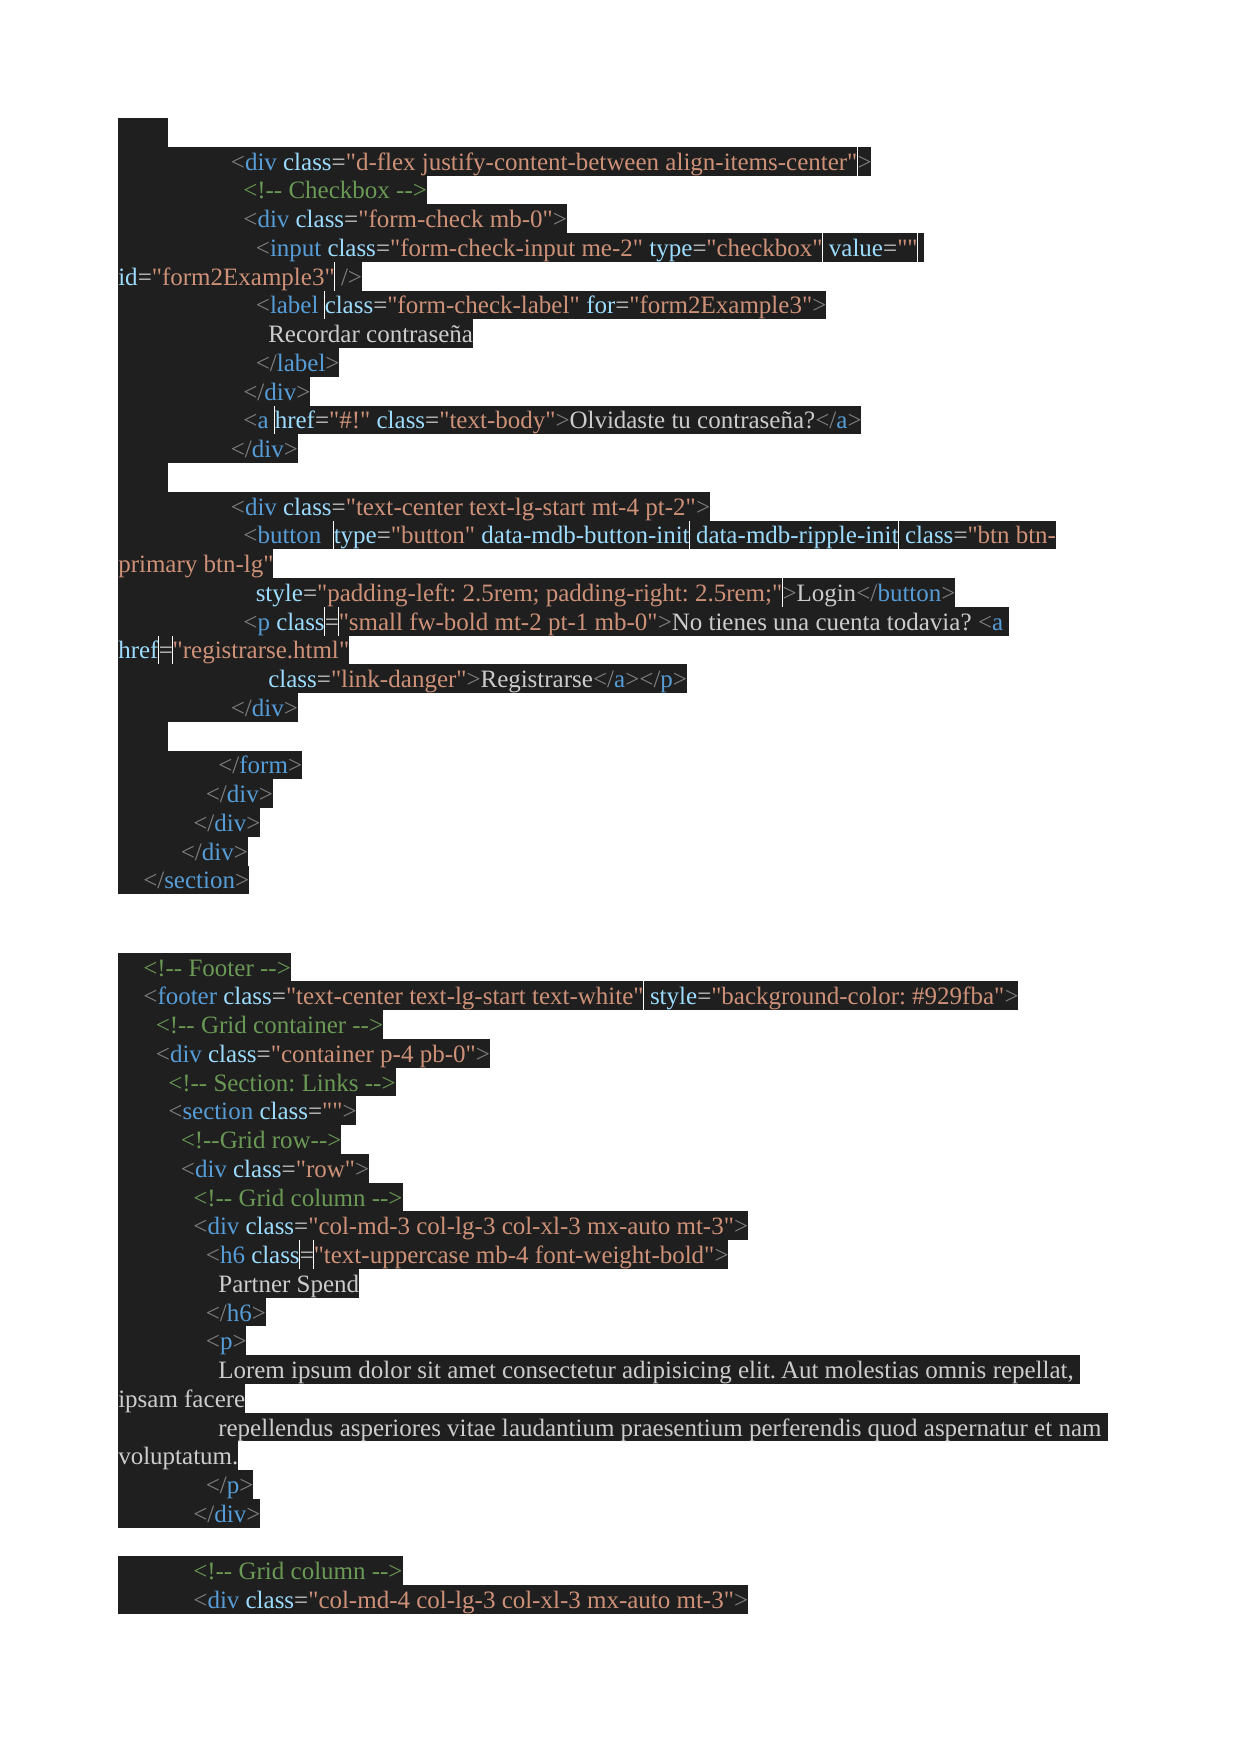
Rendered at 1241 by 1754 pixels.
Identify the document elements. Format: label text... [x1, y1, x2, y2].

text style="padding-left: 2.5rem; padding-right: 2.5rem;">Login</button> [118, 578, 1122, 607]
text <!-- Checkbox --> [118, 176, 1122, 204]
text <div class="text-center text-lg-start mt-4 pt-2"> [118, 492, 1122, 521]
text <p> [118, 1326, 1122, 1355]
text </div> [118, 377, 1122, 406]
text <!--Grid row--> [118, 1125, 1122, 1154]
text <section class=""> [118, 1096, 1122, 1125]
text <p class="small fw-bold mt-2 pt-1 mb-0">No tienes una cuenta todavia? <a href="registrarse.html" [118, 607, 1122, 664]
text </div> [118, 1499, 1122, 1528]
text <div class="form-check mb-0"> [118, 204, 1122, 233]
text <div class="container p-4 pb-0"> [118, 1039, 1122, 1068]
text <label class="form-check-label" for="form2Example3"> [118, 291, 1122, 319]
text <input class="form-check-input me-2" type="checkbox" value="" id="form2Example3" /> [118, 233, 1122, 291]
text <!-- Section: Links --> [118, 1068, 1122, 1096]
text Partner Spend [118, 1269, 1122, 1298]
text <!-- Grid column --> [118, 1556, 1122, 1585]
text </div> [118, 837, 1122, 866]
text <div class="col-md-3 col-lg-3 col-xl-3 mx-auto mt-3"> [118, 1211, 1122, 1240]
text <a href="#!" class="text-body">Olvidaste tu contraseña?</a> [118, 406, 1122, 434]
text <div class="col-md-4 col-lg-3 col-xl-3 mx-auto mt-3"> [118, 1585, 1122, 1614]
text <footer class="text-center text-lg-start text-white" style="background-color: #929fba"> [118, 981, 1122, 1010]
text repellendus asperiores vitae laudantium praesentium perferendis quod aspernatur et nam voluptatum. [118, 1413, 1122, 1470]
text </div> [118, 693, 1122, 722]
text <!-- Grid column --> [118, 1183, 1122, 1211]
text </div> [118, 779, 1122, 808]
text <div class="d-flex justify-content-between align-items-center"> [118, 147, 1122, 176]
text </h6> [118, 1298, 1122, 1326]
text </div> [118, 808, 1122, 837]
text Lorem ipsum dolor sit amet consectetur adipisicing elit. Aut molestias omnis repellat, ipsam facere [118, 1355, 1122, 1413]
text </p> [118, 1470, 1122, 1499]
text <!-- Grid container --> [118, 1010, 1122, 1039]
text </div> [118, 434, 1122, 463]
text </label> [118, 348, 1122, 377]
text <div class="row"> [118, 1154, 1122, 1183]
text <button type="button" data-mdb-button-init data-mdb-ripple-init class="btn btn-primary btn-lg" [118, 521, 1122, 578]
text <h6 class="text-uppercase mb-4 font-weight-bold"> [118, 1240, 1122, 1269]
text <!-- Footer --> [118, 953, 1122, 981]
text Recordar contraseña [118, 319, 1122, 348]
text </section> [118, 866, 1122, 894]
text </form> [118, 751, 1122, 779]
text class="link-danger">Registrarse</a></p> [118, 664, 1122, 693]
